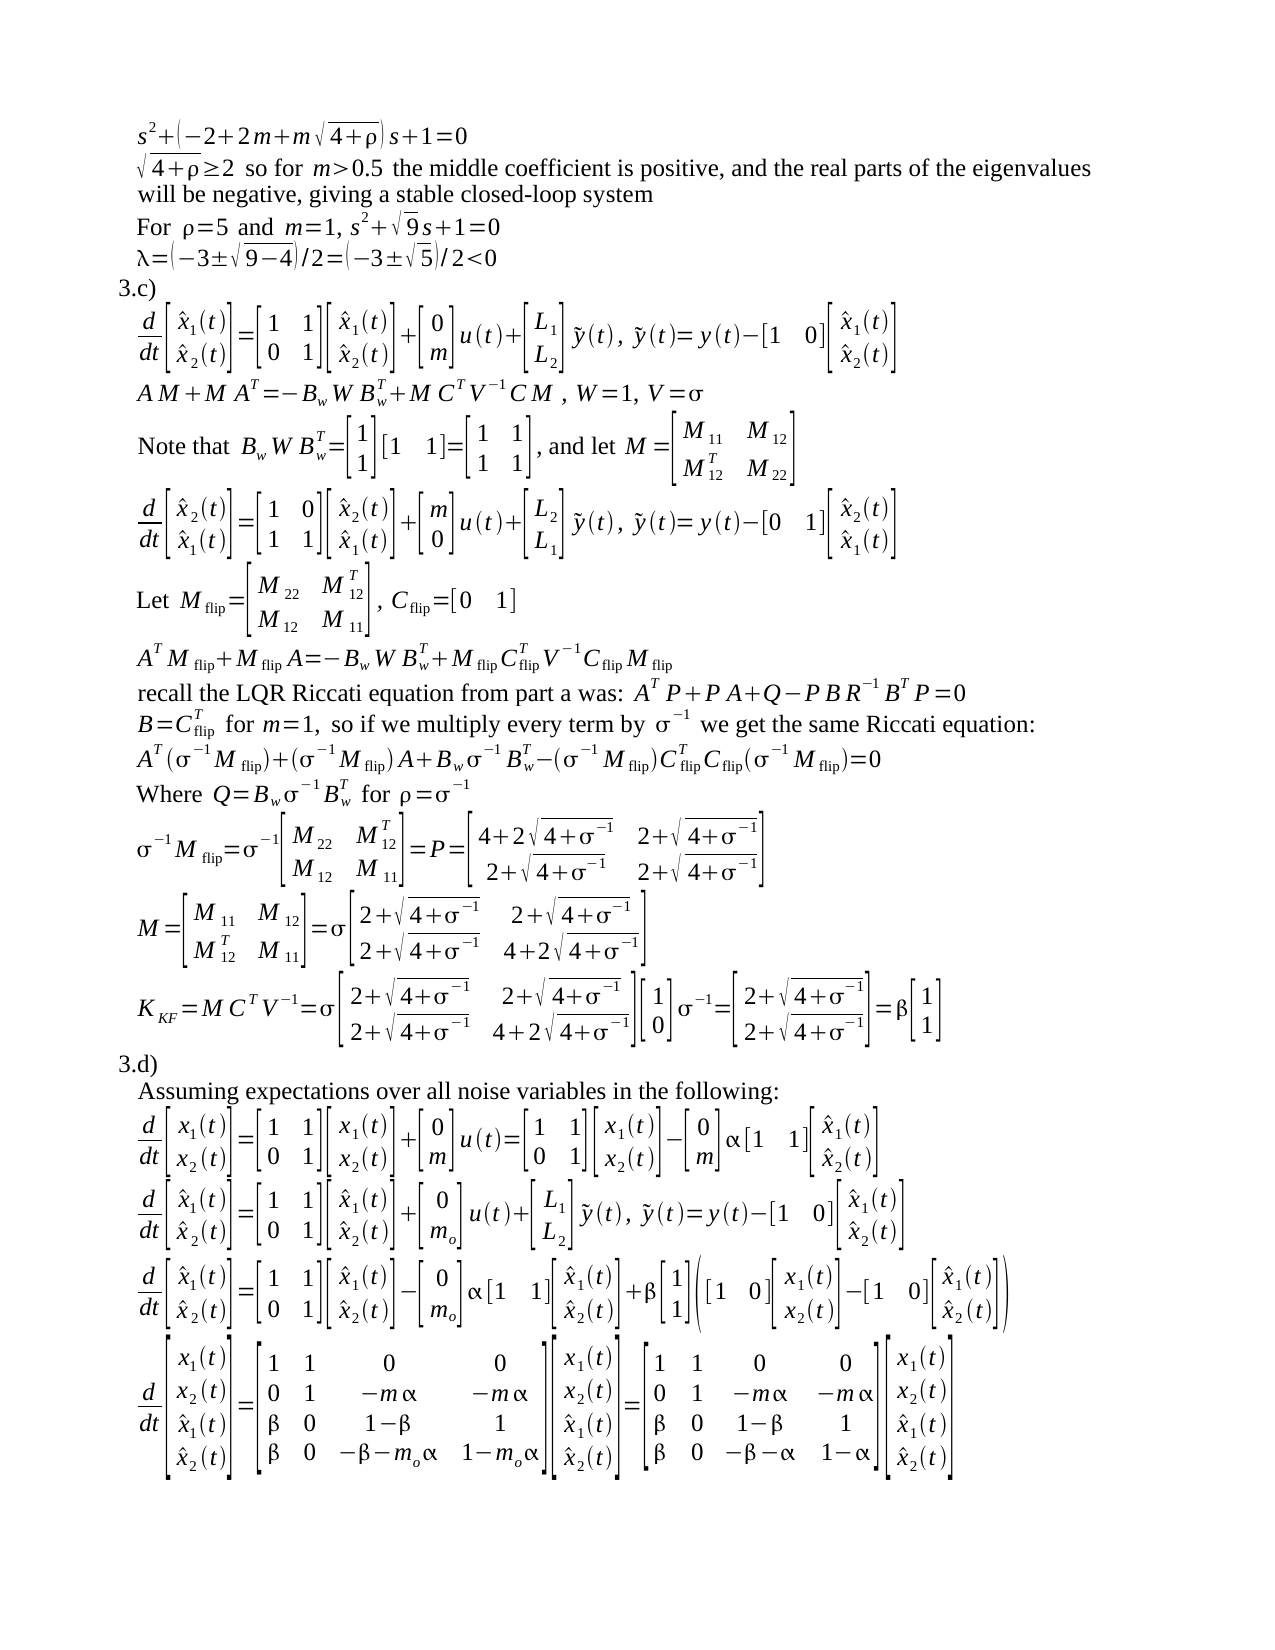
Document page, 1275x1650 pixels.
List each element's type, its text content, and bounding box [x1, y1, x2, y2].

text 3.c) [118, 273, 1157, 301]
text 3.d) [118, 1049, 1157, 1078]
